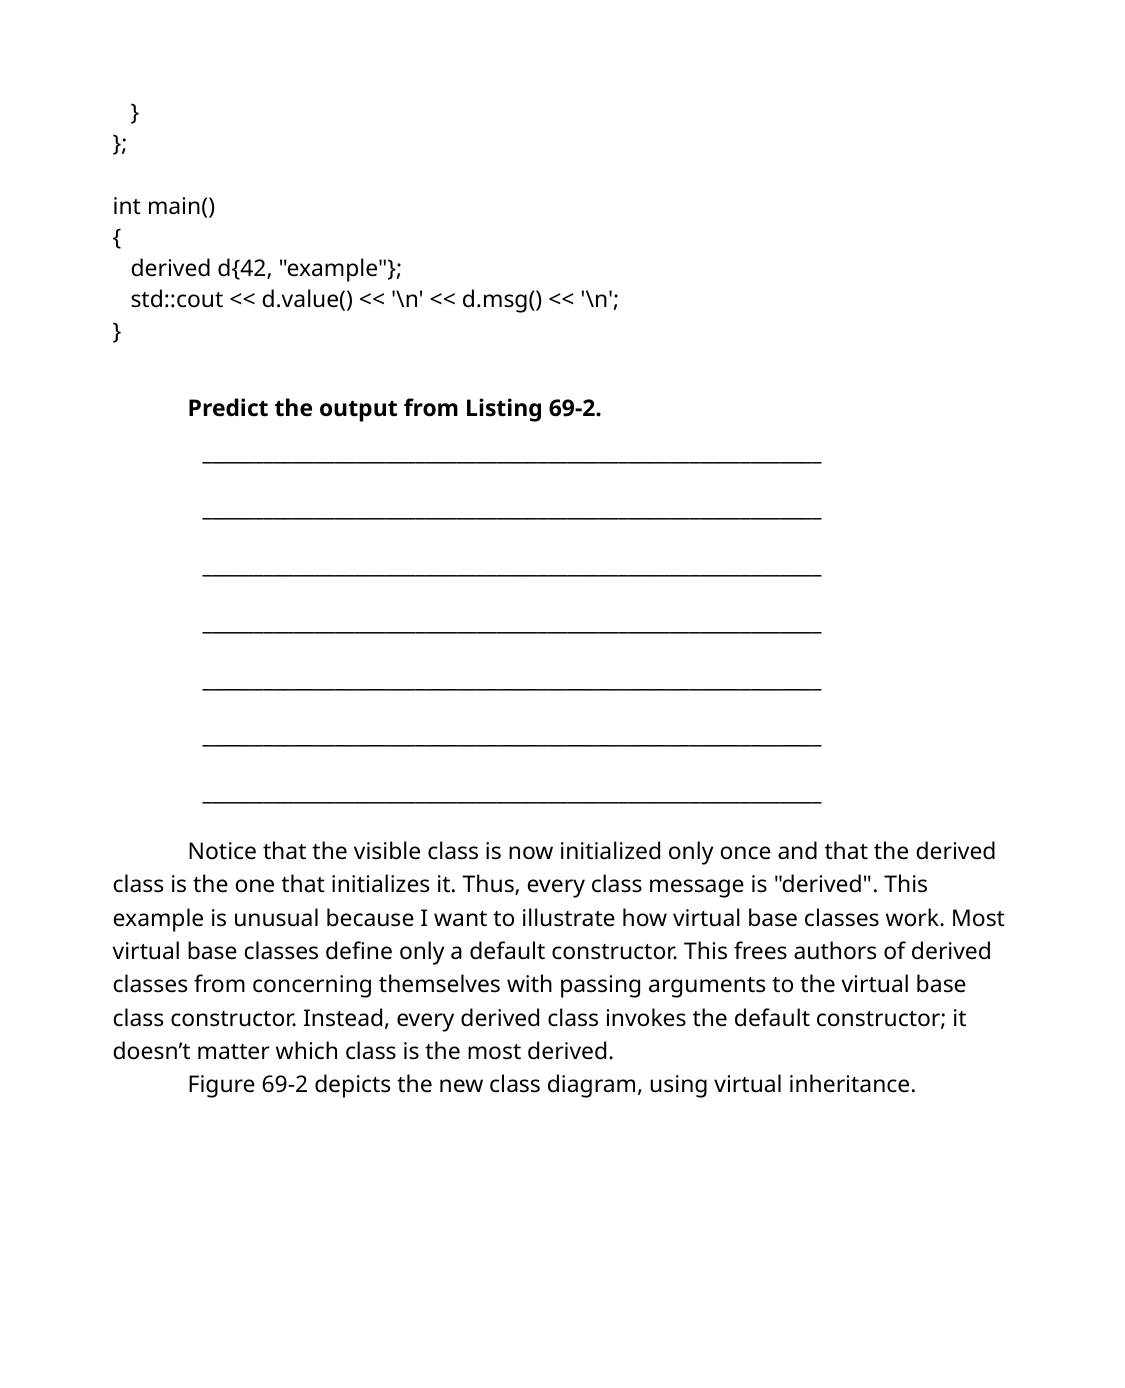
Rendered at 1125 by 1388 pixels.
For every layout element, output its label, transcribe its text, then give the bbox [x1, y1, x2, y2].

list _____________________________________________________________ [202, 436, 1012, 467]
list _____________________________________________________________ [202, 776, 1012, 807]
list _____________________________________________________________ [202, 492, 1012, 523]
list _____________________________________________________________ [202, 549, 1012, 580]
text int main() [112, 190, 1012, 221]
list _____________________________________________________________ [202, 663, 1012, 694]
list _____________________________________________________________ [202, 606, 1012, 637]
text std::cout << d.value() << '\n' << d.msg() << '\n'; [112, 283, 1012, 315]
text } [112, 96, 1012, 127]
text Notice that the visible class is now initialized only once and that the derived class is the one that initializes it. Thus, every class message is "derived". This example is unusual because I want to illustrate how virtual base classes work. Most virtual base classes define only a default constructor. This frees authors of derived classes from concerning themselves with passing arguments to the virtual base class constructor. Instead, every derived class invokes the default constructor; it doesn’t matter which class is the most derived. [112, 833, 1012, 1066]
text }; [112, 127, 1012, 158]
text Predict the output from Listing 69-2. [112, 390, 1012, 423]
text { [112, 221, 1012, 252]
list _____________________________________________________________ [202, 719, 1012, 751]
text Figure 69-2 depicts the new class diagram, using virtual inheritance. [112, 1066, 1012, 1099]
text derived d{42, "example"}; [112, 252, 1012, 283]
text } [112, 315, 1012, 346]
